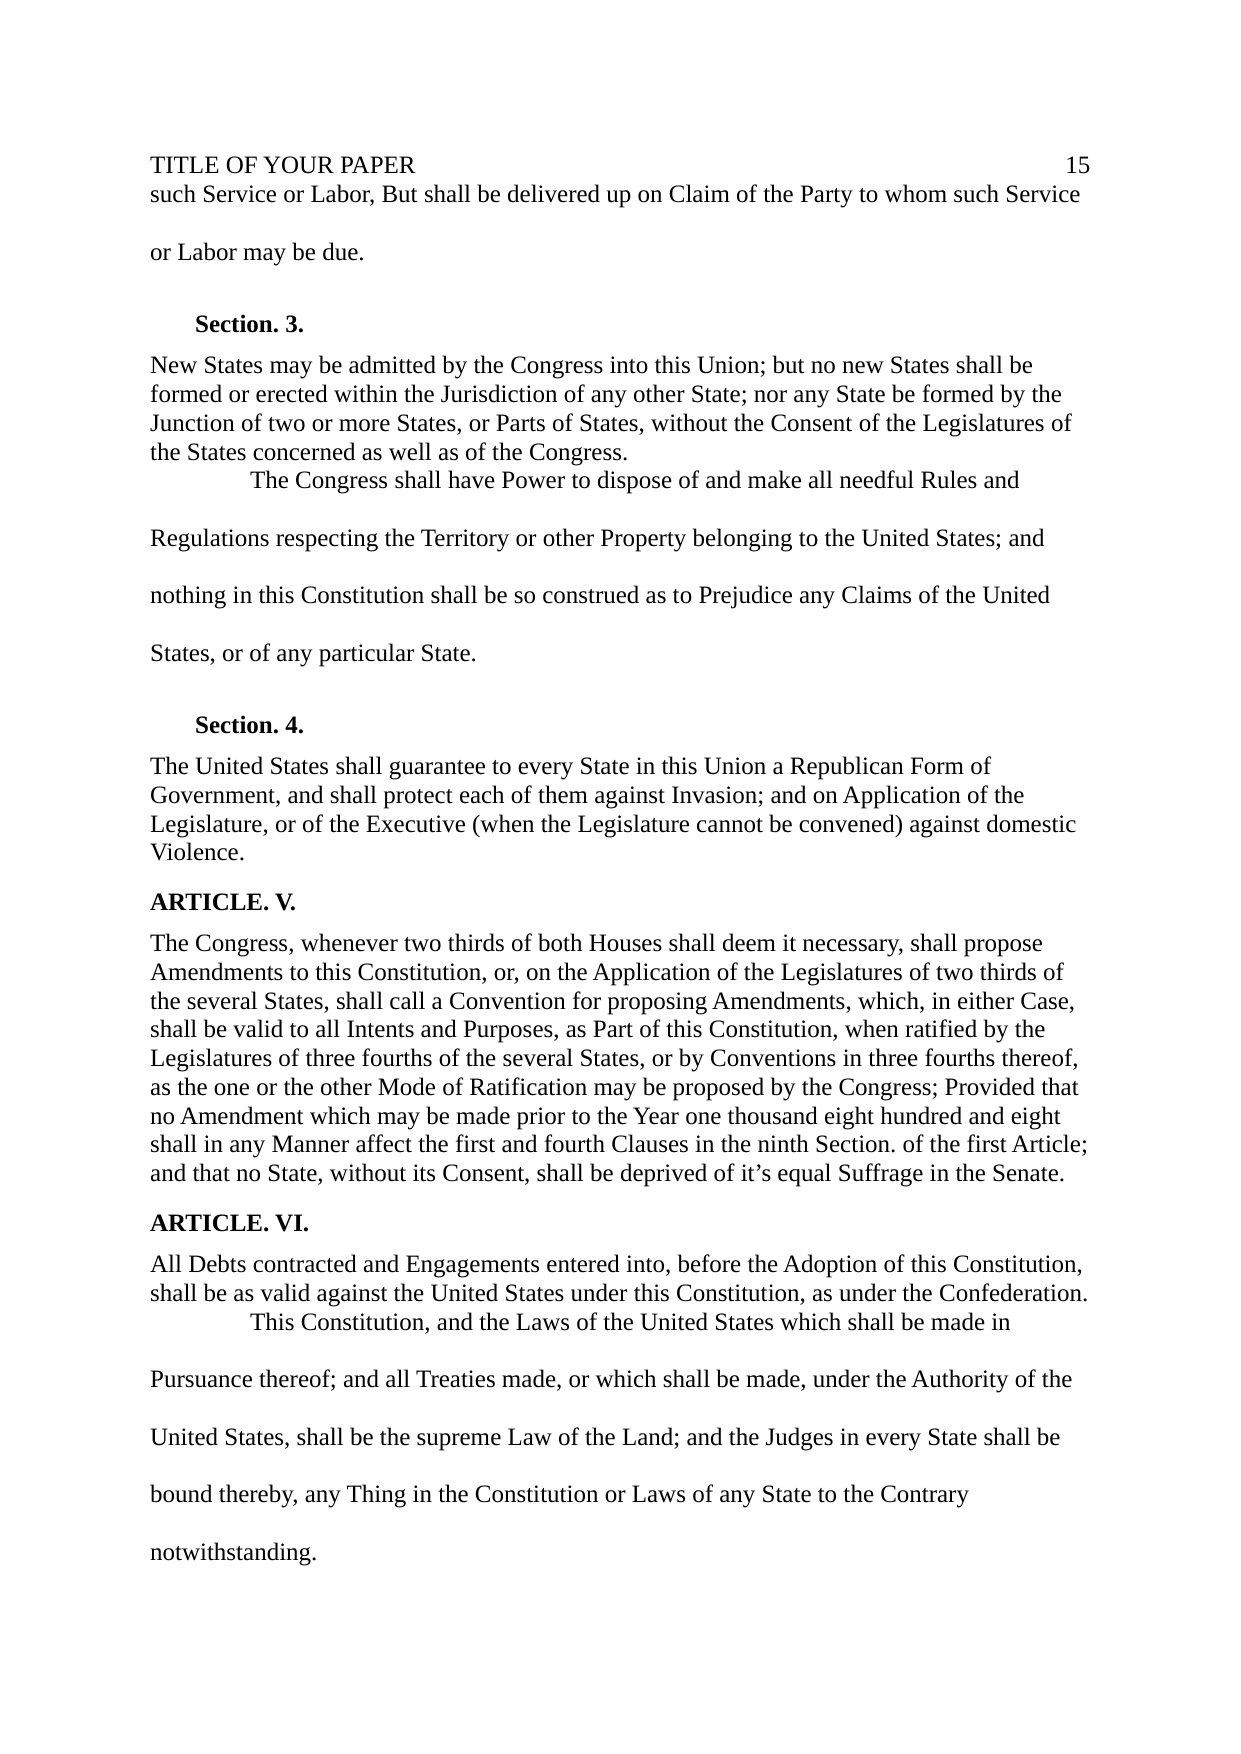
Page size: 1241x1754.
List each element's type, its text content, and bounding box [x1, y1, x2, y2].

subtitle Section. 3. [195, 309, 1090, 338]
subtitle ARTICLE. V. [150, 887, 1090, 916]
text The Congress shall have Power to dispose of and make all needful Rules and Regulations respecting the Territory or other Property belonging to the United States; and nothing in this Constitution shall be so construed as to Prejudice any Claims of the United States, or of any particular State. [150, 465, 1090, 667]
subtitle Section. 4. [195, 710, 1090, 739]
text New States may be admitted by the Congress into this Union; but no new States shall be formed or erected within the Jurisdiction of any other State; nor any State be formed by the Junction of two or more States, or Parts of States, without the Consent of the Legislatures of the States concerned as well as of the Congress. [150, 350, 1090, 465]
subtitle ARTICLE. VI. [150, 1208, 1090, 1237]
text This Constitution, and the Laws of the United States which shall be made in Pursuance thereof; and all Treaties made, or which shall be made, under the Authority of the United States, shall be the supreme Law of the Land; and the Judges in every State shall be bound thereby, any Thing in the Constitution or Laws of any State to the Contrary notwithstanding. [150, 1307, 1090, 1565]
text The Congress, whenever two thirds of both Houses shall deem it necessary, shall propose Amendments to this Constitution, or, on the Application of the Legislatures of two thirds of the several States, shall call a Convention for proposing Amendments, which, in either Case, shall be valid to all Intents and Purposes, as Part of this Constitution, when ratified by the Legislatures of three fourths of the several States, or by Conventions in three fourths thereof, as the one or the other Mode of Ratification may be proposed by the Congress; Provided that no Amendment which may be made prior to the Year one thousand eight hundred and eight shall in any Manner affect the first and fourth Clauses in the ninth Section. of the first Article; and that no State, without its Consent, shall be deprived of it’s equal Suffrage in the Senate. [150, 928, 1090, 1187]
text such Service or Labor, But shall be delivered up on Claim of the Party to whom such Service or Labor may be due. [150, 179, 1090, 266]
text The United States shall guarantee to every State in this Union a Republican Form of Government, and shall protect each of them against Invasion; and on Application of the Legislature, or of the Executive (when the Legislature cannot be convened) against domestic Violence. [150, 751, 1090, 866]
text All Debts contracted and Engagements entered into, before the Adoption of this Constitution, shall be as valid against the United States under this Constitution, as under the Confederation. [150, 1249, 1090, 1307]
